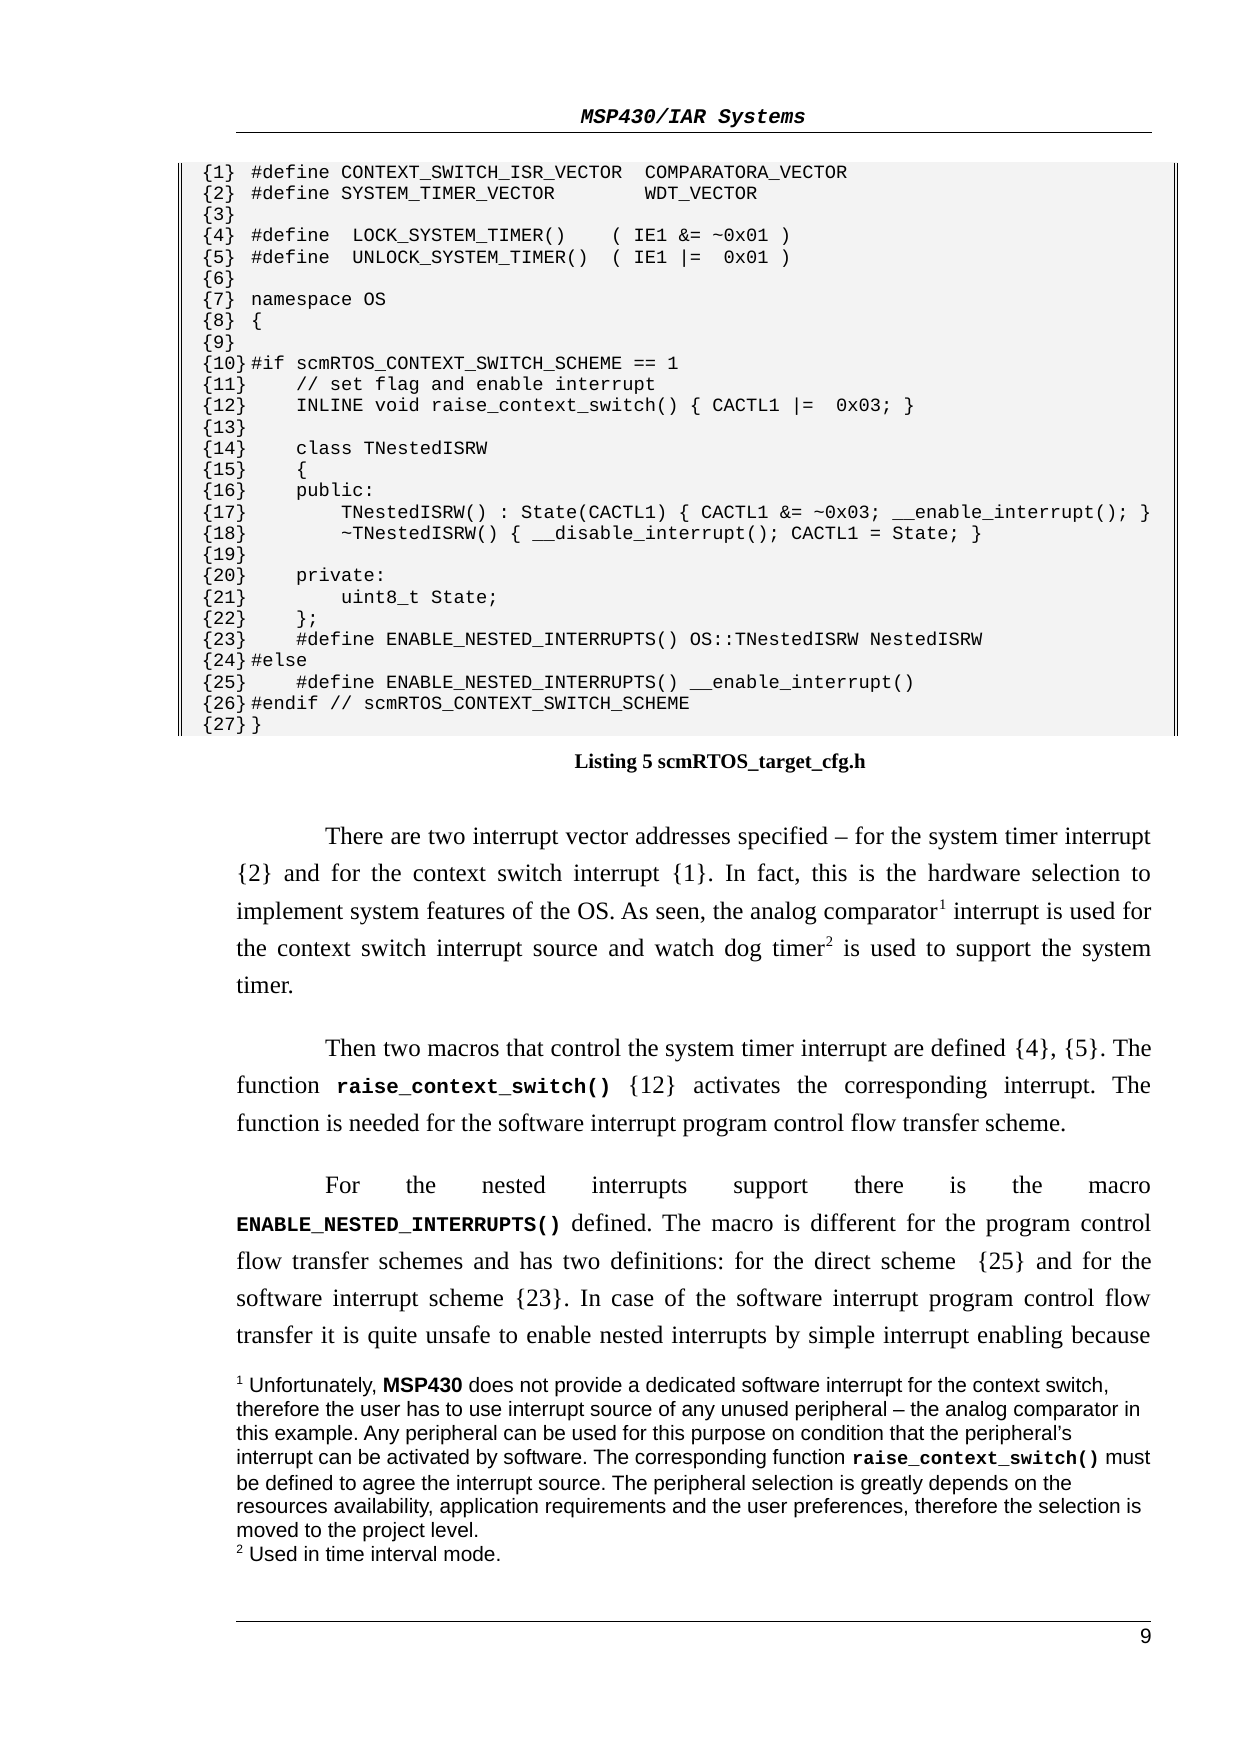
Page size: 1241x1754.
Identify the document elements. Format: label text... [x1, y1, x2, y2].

list INLINE void raise_context_switch() { CACTL1 |= 0x03; } [182, 396, 1174, 417]
list TNestedISRW() : State(CACTL1) { CACTL1 &= ~0x03; __enable_interrupt(); } [182, 502, 1174, 524]
list namespace OS [182, 290, 1174, 311]
list ~TNestedISRW() { __disable_interrupt(); CACTL1 = State; } [182, 524, 1174, 545]
list { [182, 460, 1174, 481]
list #if scmRTOS_CONTEXT_SWITCH_SCHEME == 1 [182, 354, 1174, 375]
list { [182, 311, 1174, 332]
text There are two interrupt vector addresses specified – for the system timer interrupt {2} and for the context switch interrupt {1}. In fact, this is the hardware selection to implement system features of the OS. As seen, the analog comparator interrupt is used for the context switch interrupt source and watch dog timer is used to support the system timer. [236, 821, 1152, 999]
text Used in time interval mode. [236, 1542, 1152, 1566]
list #endif // scmRTOS_CONTEXT_SWITCH_SCHEME [182, 694, 1174, 715]
text Then two macros that control the system timer interrupt are defined {4}, {5}. The function raise_context_switch() {12} activates the corresponding interrupt. The function is needed for the software interrupt program control flow transfer scheme. [236, 1033, 1152, 1137]
list }; [182, 609, 1174, 630]
list #define SYSTEM_TIMER_VECTOR WDT_VECTOR [182, 184, 1174, 205]
list uint8_t State; [182, 587, 1174, 609]
text For the nested interrupts support there is the macro ENABLE_NESTED_INTERRUPTS() defined. The macro is different for the program control flow transfer schemes and has two definitions: for the direct scheme {25} and for the software interrupt scheme {23}. In case of the software interrupt program control flow transfer it is quite unsafe to enable nested interrupts by simple interrupt enabling because [236, 1170, 1152, 1349]
list private: [182, 566, 1174, 587]
text Listing 5 scmRTOS_target_cfg.h [288, 749, 1150, 773]
list #define UNLOCK_SYSTEM_TIMER() ( IE1 |= 0x01 ) [182, 247, 1174, 269]
list #define ENABLE_NESTED_INTERRUPTS() OS::TNestedISRW NestedISRW [182, 630, 1174, 651]
text Unfortunately, MSP430 does not provide a dedicated software interrupt for the context switch, therefore the user has to use interrupt source of any unused peripheral – the analog comparator in this example. Any peripheral can be used for this purpose on condition that the peripheral’s interrupt can be activated by software. The corresponding function raise_context_switch() must be defined to agree the interrupt source. The peripheral selection is greatly depends on the resources availability, application requirements and the user preferences, therefore the selection is moved to the project level. [236, 1373, 1152, 1542]
list class TNestedISRW [182, 439, 1174, 460]
list } [182, 715, 1174, 736]
list #define CONTEXT_SWITCH_ISR_VECTOR COMPARATORA_VECTOR [178, 162, 1174, 184]
list public: [182, 481, 1174, 502]
list // set flag and enable interrupt [182, 375, 1174, 396]
list #else [182, 651, 1174, 672]
list #define ENABLE_NESTED_INTERRUPTS() __enable_interrupt() [182, 672, 1174, 694]
list #define LOCK_SYSTEM_TIMER() ( IE1 &= ~0x01 ) [182, 226, 1174, 247]
